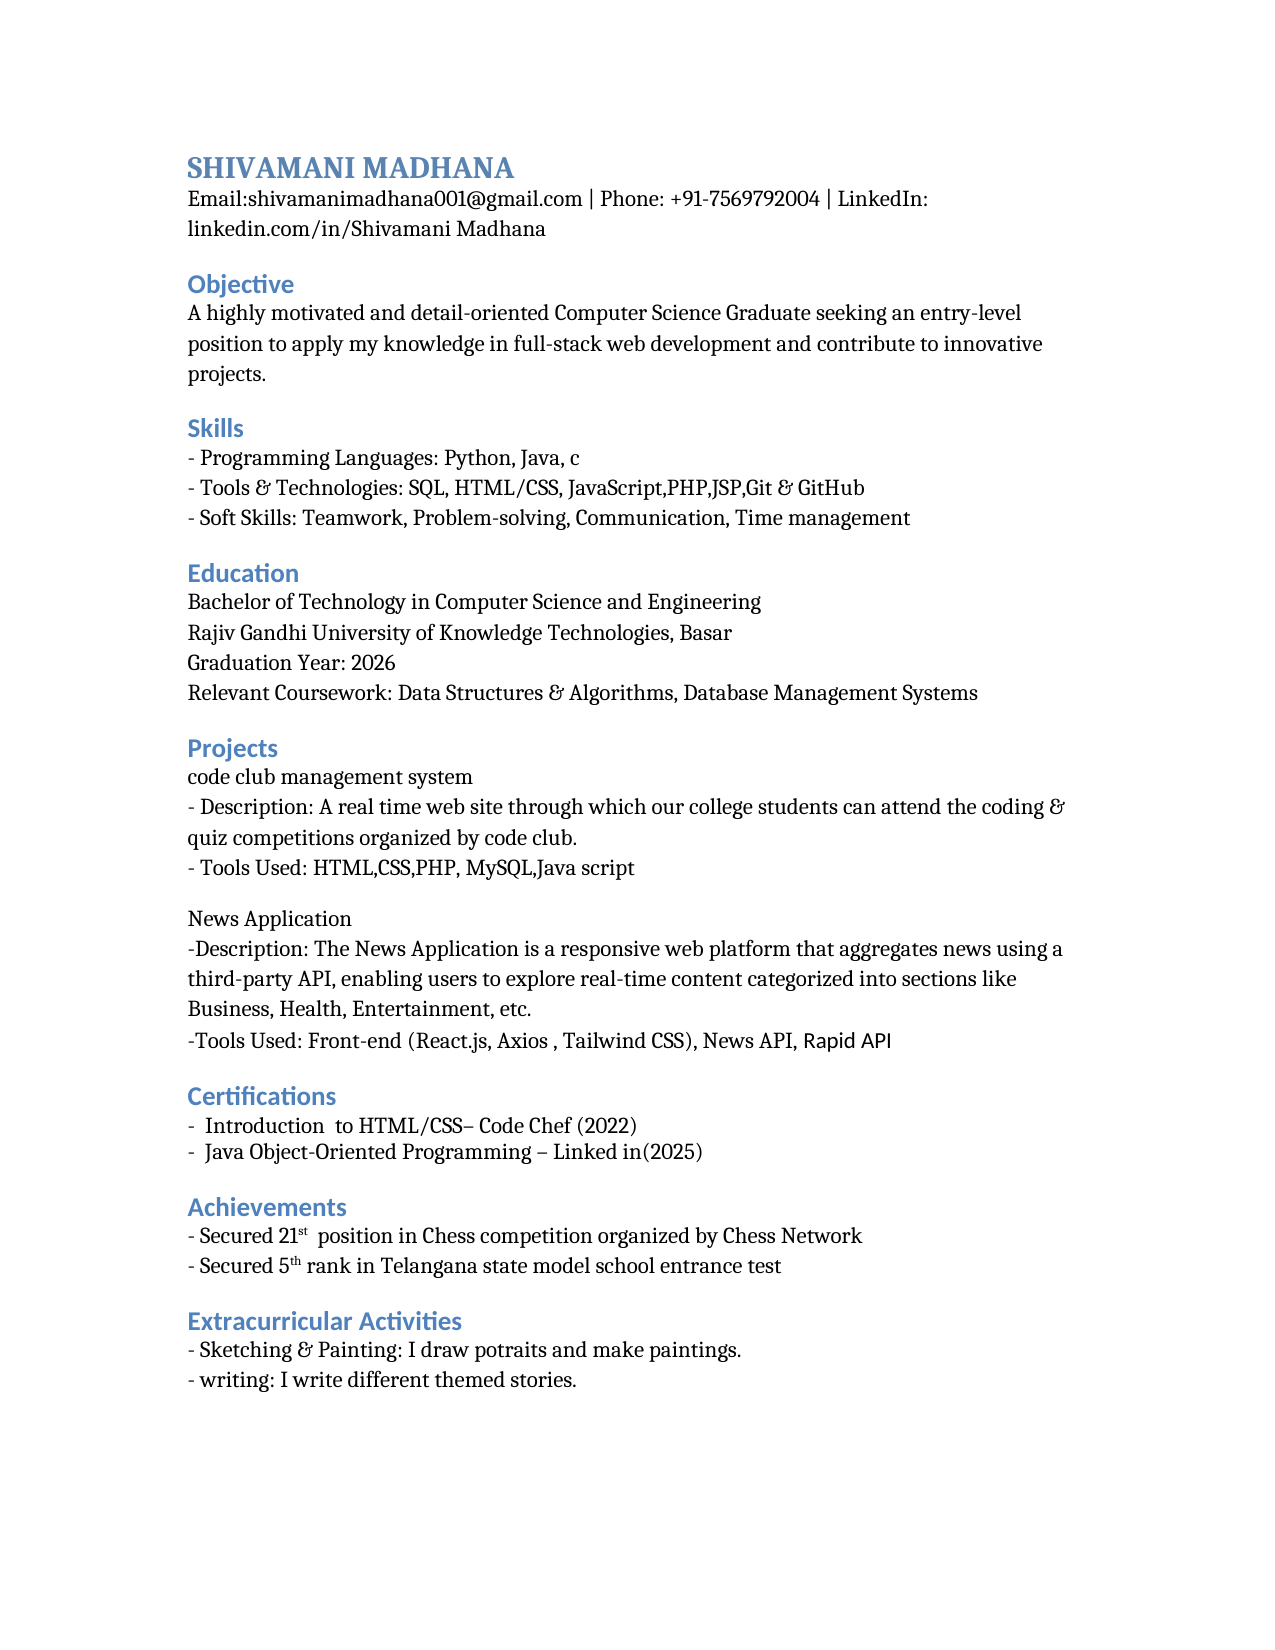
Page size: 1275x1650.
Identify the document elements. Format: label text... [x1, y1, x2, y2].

text SHIVAMANI MADHANA [187, 150, 1087, 186]
text - Introduction to HTML/CSS– Code Chef (2022) [187, 1112, 1087, 1139]
text - Programming Languages: Python, Java, c - Tools & Technologies: SQL, HTML/CSS, JavaScript,PHP,JSP,Git & GitHub - Soft Skills: Teamwork, Problem-solving, Communication, Time management [187, 445, 1087, 531]
text - Java Object-Oriented Programming – Linked in(2025) [187, 1139, 1087, 1165]
subtitle Projects [187, 731, 1087, 764]
subtitle Achievements [187, 1190, 1087, 1223]
subtitle Education [187, 556, 1087, 589]
subtitle Objective [187, 267, 1087, 300]
text code club management system - Description: A real time web site through which our college students can attend the coding & quiz competitions organized by code club. - Tools Used: HTML,CSS,PHP, MySQL,Java script [187, 764, 1087, 881]
text A highly motivated and detail-oriented Computer Science Graduate seeking an entry-level position to apply my knowledge in full-stack web development and contribute to innovative projects. [187, 300, 1087, 387]
text -Tools Used: Front-end (React.js, Axios , Tailwind CSS), News API, Rapid API [187, 1026, 1087, 1054]
subtitle Skills [187, 412, 1087, 445]
text News Application [187, 906, 1087, 932]
text -Description: The News Application is a responsive web platform that aggregates news using a third-party API, enabling users to explore real-time content categorized into sections like Business, Health, Entertainment, etc. [187, 936, 1087, 1022]
text Bachelor of Technology in Computer Science and Engineering Rajiv Gandhi University of Knowledge Technologies, Basar Graduation Year: 2026 Relevant Coursework: Data Structures & Algorithms, Database Management Systems [187, 589, 1087, 706]
text - Secured 21st position in Chess competition organized by Chess Network - Secured 5th rank in Telangana state model school entrance test [187, 1223, 1087, 1279]
subtitle Certifications [187, 1079, 1087, 1112]
text - Sketching & Painting: I draw potraits and make paintings. - writing: I write different themed stories. [187, 1337, 1087, 1394]
text Email:shivamanimadhana001@gmail.com | Phone: +91-7569792004 | LinkedIn: linkedin.com/in/Shivamani Madhana [187, 186, 1087, 242]
subtitle Extracurricular Activities [187, 1304, 1087, 1337]
